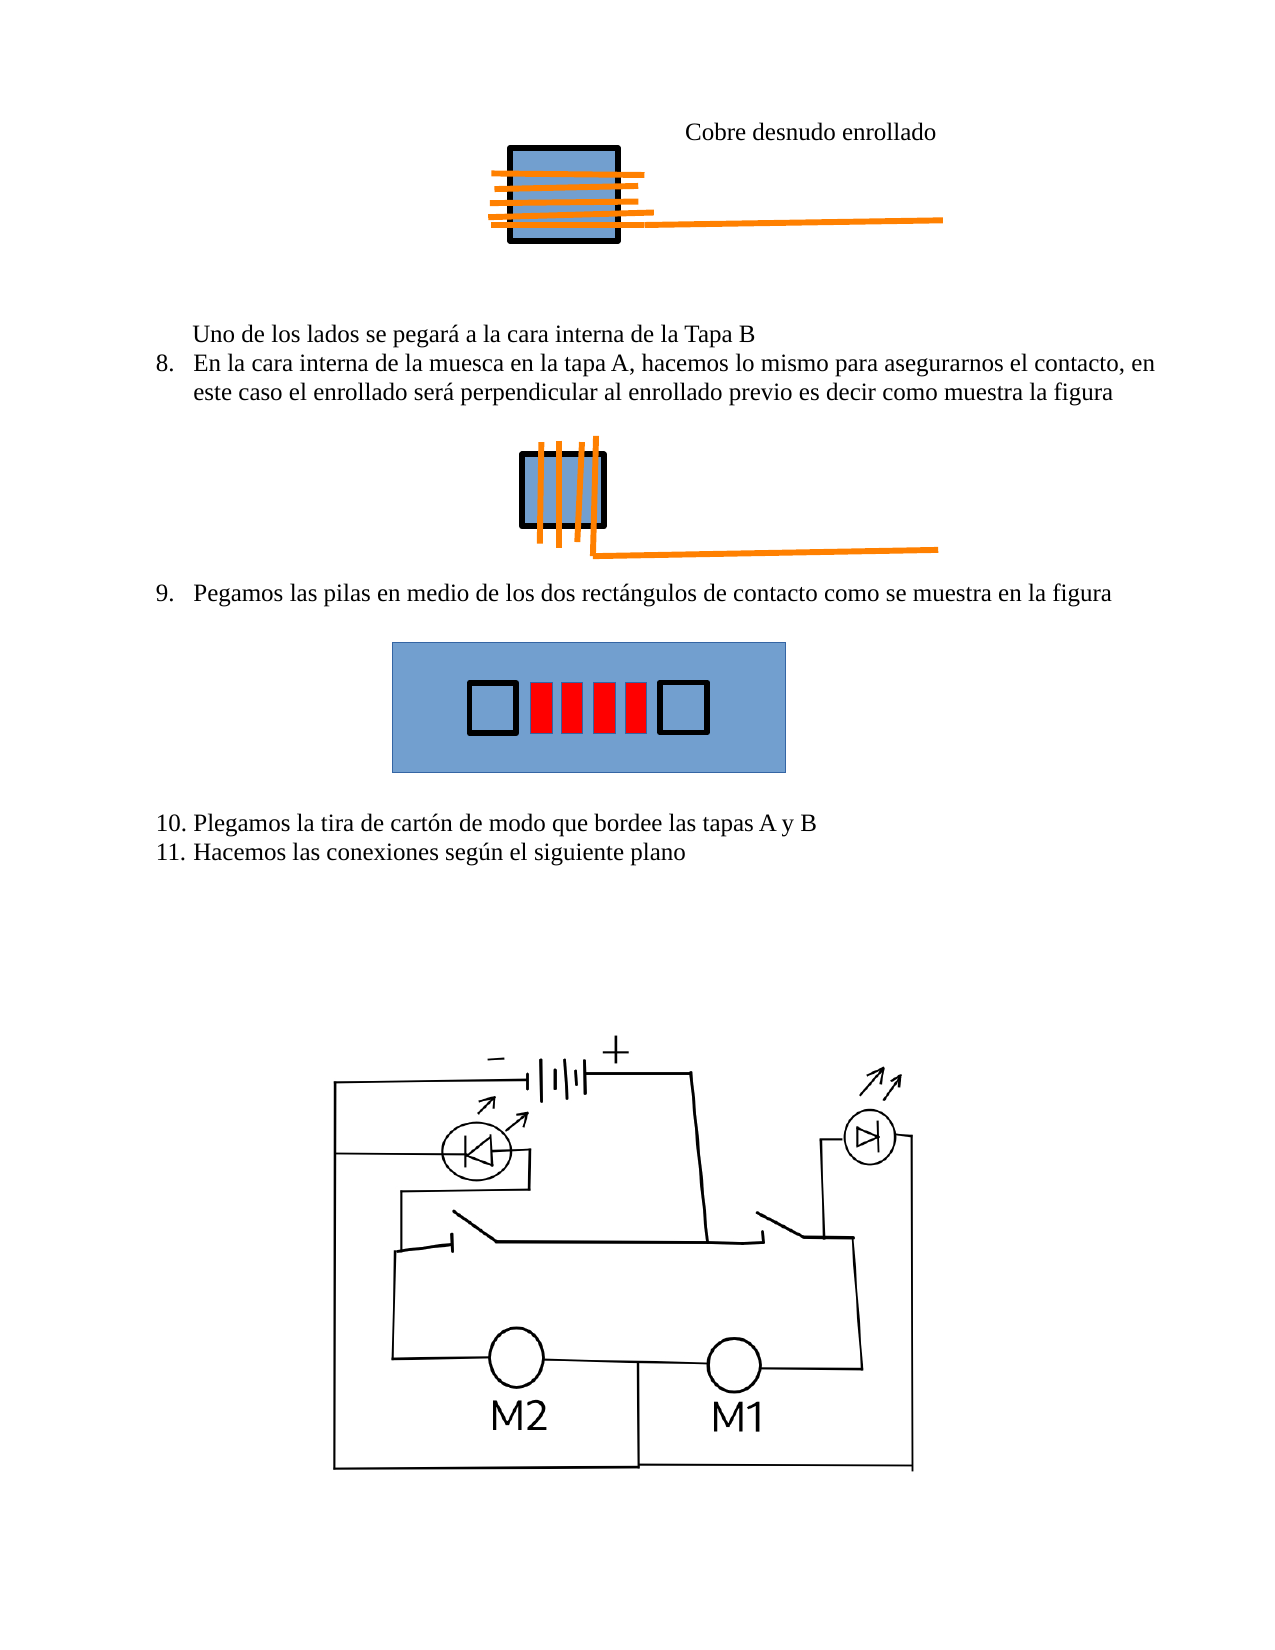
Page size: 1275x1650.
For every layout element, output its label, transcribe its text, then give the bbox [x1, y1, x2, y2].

picture [300, 1015, 931, 1488]
list Plegamos la tira de cartón de modo que bordee las tapas A y B [156, 808, 1157, 837]
list Pegamos las pilas en medio de los dos rectángulos de contacto como se muestra en la figura [156, 578, 1157, 607]
text Uno de los lados se pegará a la cara interna de la Tapa B [118, 319, 1157, 348]
list Hacemos las conexiones según el siguiente plano [156, 837, 1157, 866]
list En la cara interna de la muesca en la tapa A, hacemos lo mismo para asegurarnos el contacto, en este caso el enrollado será perpendicular al enrollado previo es decir como muestra la figura [156, 348, 1157, 406]
